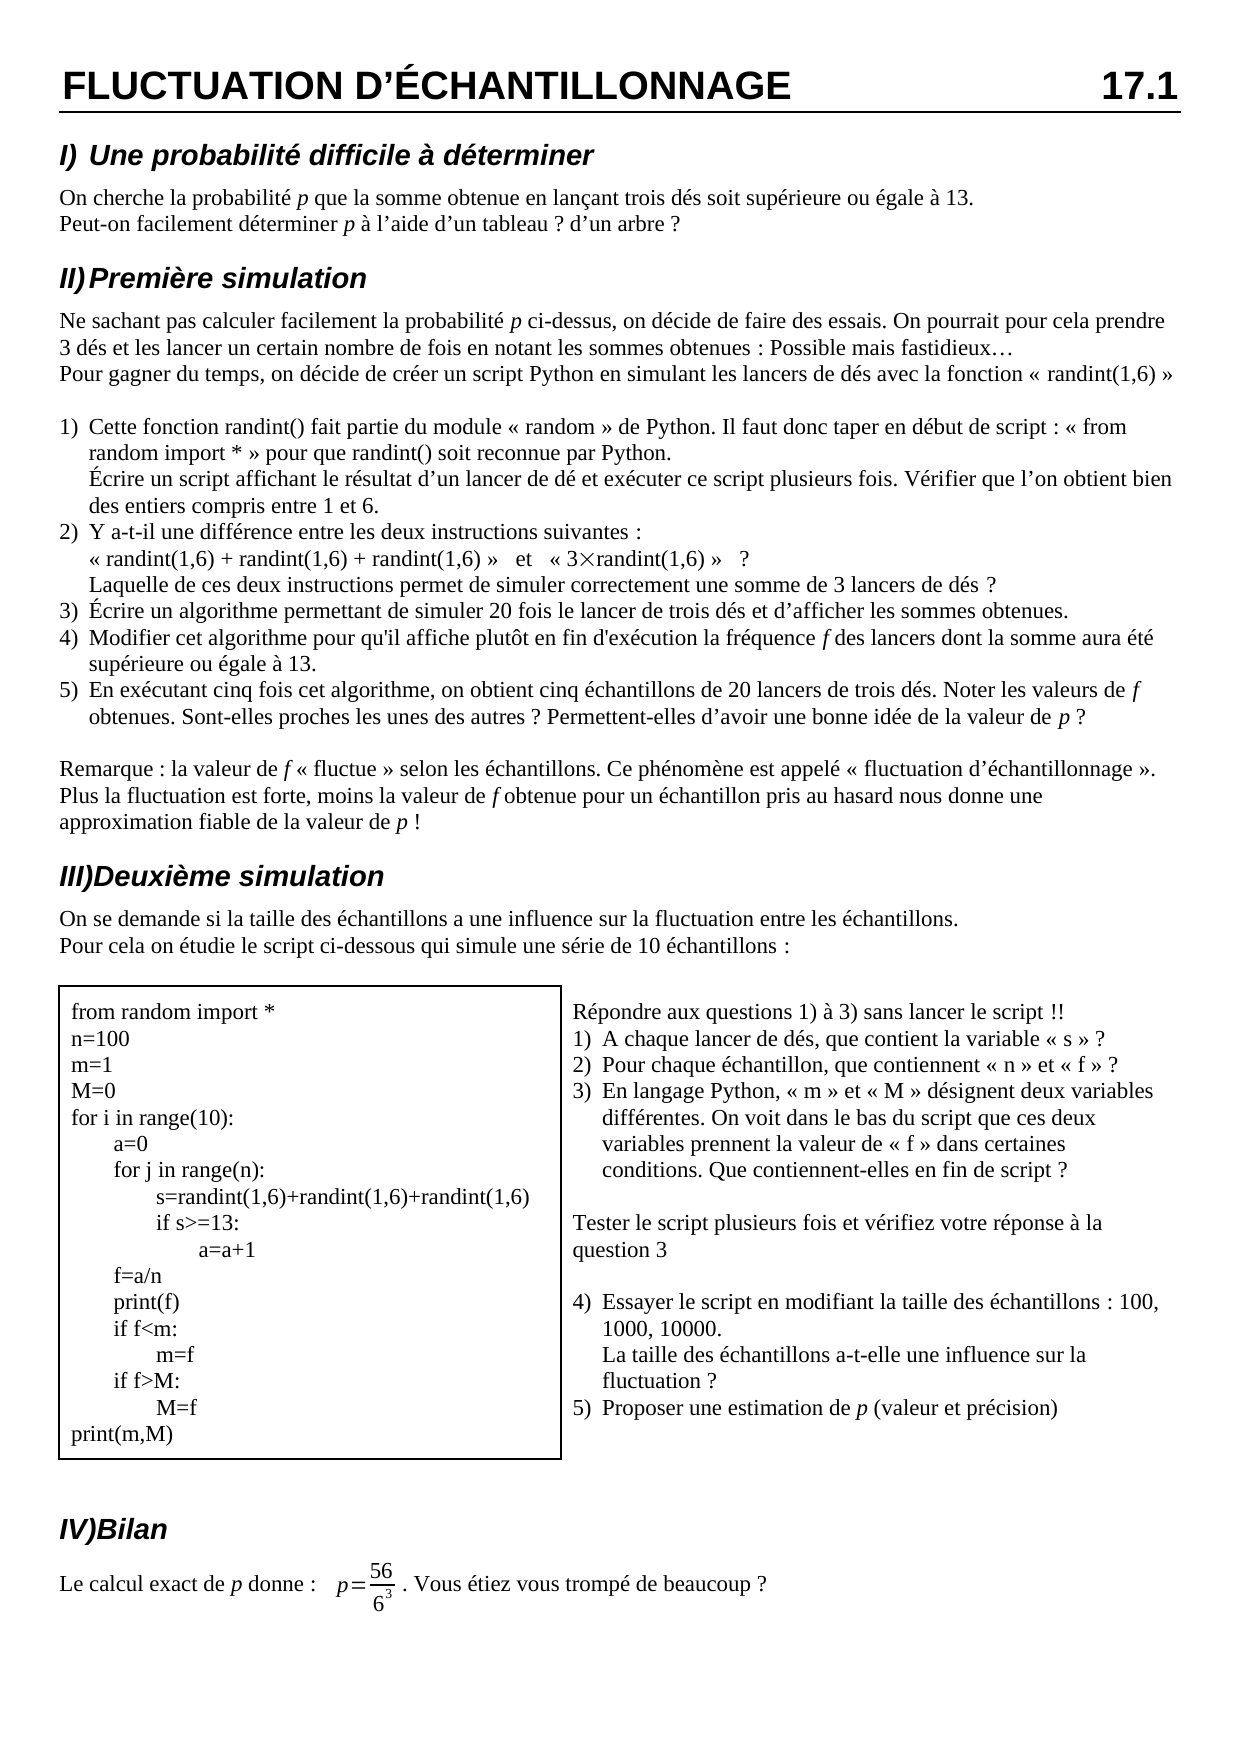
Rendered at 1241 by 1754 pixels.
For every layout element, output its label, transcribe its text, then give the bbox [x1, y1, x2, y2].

subtitle Première simulation [59, 261, 1181, 295]
list Y a-t-il une différence entre les deux instructions suivantes : « randint(1,6) + randint(1,6) + randint(1,6) » et « 3×randint(1,6) » ? Laquelle de ces deux instructions permet de simuler correctement une somme de 3 lancers de dés ? [59, 518, 1181, 597]
subtitle Une probabilité difficile à déterminer [59, 138, 1181, 171]
text On se demande si la taille des échantillons a une influence sur la fluctuation entre les échantillons. [59, 906, 1181, 932]
list Modifier cet algorithme pour qu'il affiche plutôt en fin d'exécution la fréquence f des lancers dont la somme aura été supérieure ou égale à 13. [59, 624, 1181, 676]
table_header Répondre aux questions 1) à 3) sans lancer le script !! A chaque lancer de dés, que contient la variable « s » ? Pour chaque échantillon, que contiennent « n » et « f » ? En langage Python, « m » et « M » désignent deux variables différentes. On voit dans le bas du script que ces deux variables prennent la valeur de « f » dans certaines conditions. Que contiennent-elles en fin de script ? Tester le script plusieurs fois et vérifiez votre réponse à la question 3 Essayer le script en modifiant la taille des échantillons : 100, 1000, 10000. La taille des échantillons a-t-elle une influence sur la fluctuation ? Proposer une estimation de p (valeur et précision) [562, 985, 1181, 1458]
list Écrire un algorithme permettant de simuler 20 fois le lancer de trois dés et d’afficher les sommes obtenues. [59, 597, 1181, 624]
list En exécutant cinq fois cet algorithme, on obtient cinq échantillons de 20 lancers de trois dés. Noter les valeurs de f obtenues. Sont-elles proches les unes des autres ? Permettent-elles d’avoir une bonne idée de la valeur de p ? [59, 676, 1181, 729]
text Pour gagner du temps, on décide de créer un script Python en simulant les lancers de dés avec la fonction « randint(1,6) » [59, 360, 1181, 413]
text Remarque : la valeur de f « fluctue » selon les échantillons. Ce phénomène est appelé « fluctuation d’échantillonnage ». Plus la fluctuation est forte, moins la valeur de f obtenue pour un échantillon pris au hasard nous donne une approximation fiable de la valeur de p ! [59, 755, 1181, 834]
text Peut-on facilement déterminer p à l’aide d’un tableau ? d’un arbre ? [59, 210, 1181, 236]
text Pour cela on étudie le script ci-dessous qui simule une série de 10 échantillons : [59, 932, 1181, 958]
table_header from random import * n=100 m=1 M=0 for i in range(10): a=0 for j in range(n): s=randint(1,6)+randint(1,6)+randint(1,6) if s>=13: a=a+1 f=a/n print(f) if f<m: m=f if f>M: M=f print(m,M) [60, 987, 560, 1458]
subtitle Fluctuation d’échantillonnage 17.1 [59, 59, 1181, 111]
subtitle Bilan [59, 1512, 1181, 1545]
list Cette fonction randint() fait partie du module « random » de Python. Il faut donc taper en début de script : « from random import * » pour que randint() soit reconnue par Python. Écrire un script affichant le résultat d’un lancer de dé et exécuter ce script plusieurs fois. Vérifier que l’on obtient bien des entiers compris entre 1 et 6. [59, 413, 1181, 518]
text Le calcul exact de p donne : . Vous étiez vous trompé de beaucoup ? [59, 1558, 1181, 1616]
text Ne sachant pas calculer facilement la probabilité p ci-dessus, on décide de faire des essais. On pourrait pour cela prendre 3 dés et les lancer un certain nombre de fois en notant les sommes obtenues : Possible mais fastidieux… [59, 307, 1181, 360]
text On cherche la probabilité p que la somme obtenue en lançant trois dés soit supérieure ou égale à 13. [59, 184, 1181, 210]
subtitle Deuxième simulation [59, 859, 1181, 893]
